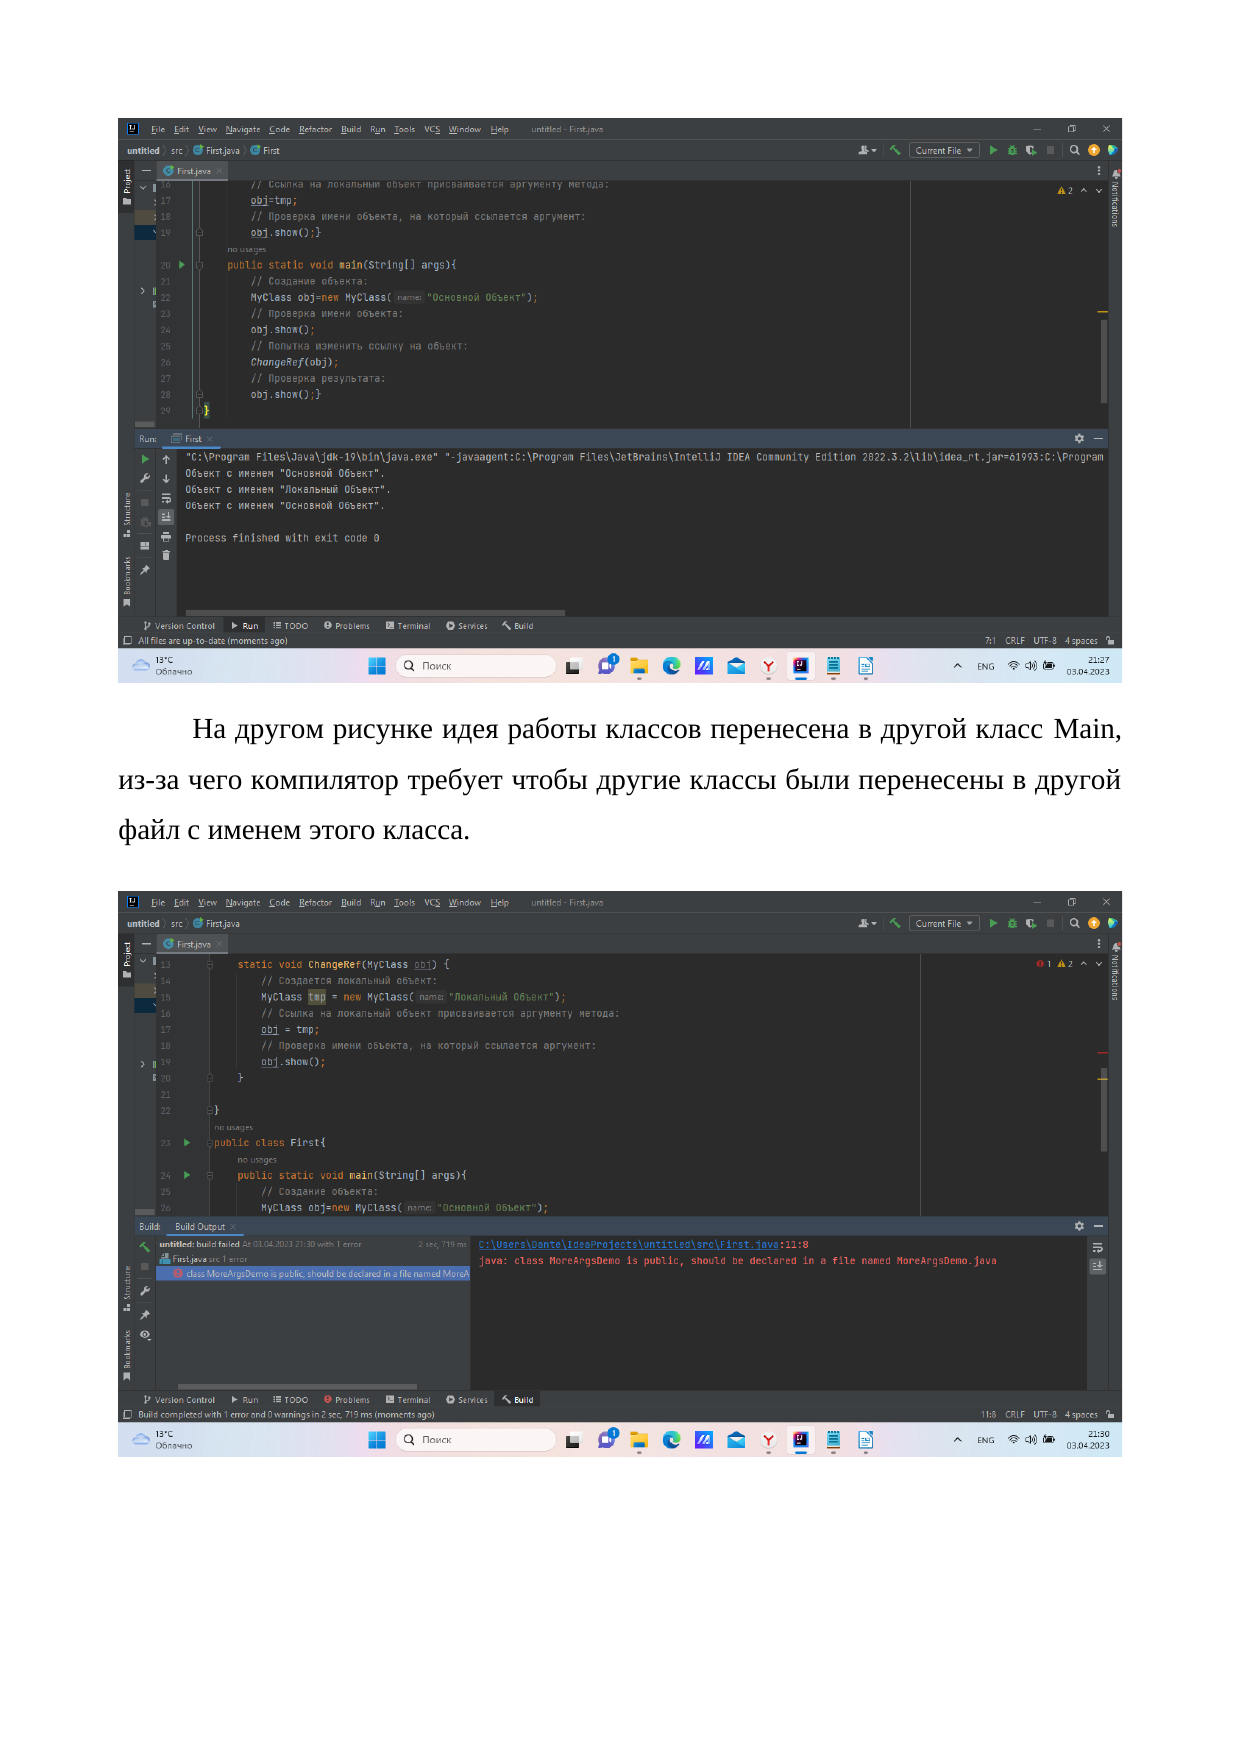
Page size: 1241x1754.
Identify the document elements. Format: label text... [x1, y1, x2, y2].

picture [118, 891, 1123, 1457]
picture [118, 118, 1123, 683]
text На другом рисунке идея работы классов перенесена в другой класс Main, из-за чего компилятор требует чтобы другие классы были перенесены в другой файл с именем этого класса. [118, 712, 1122, 846]
